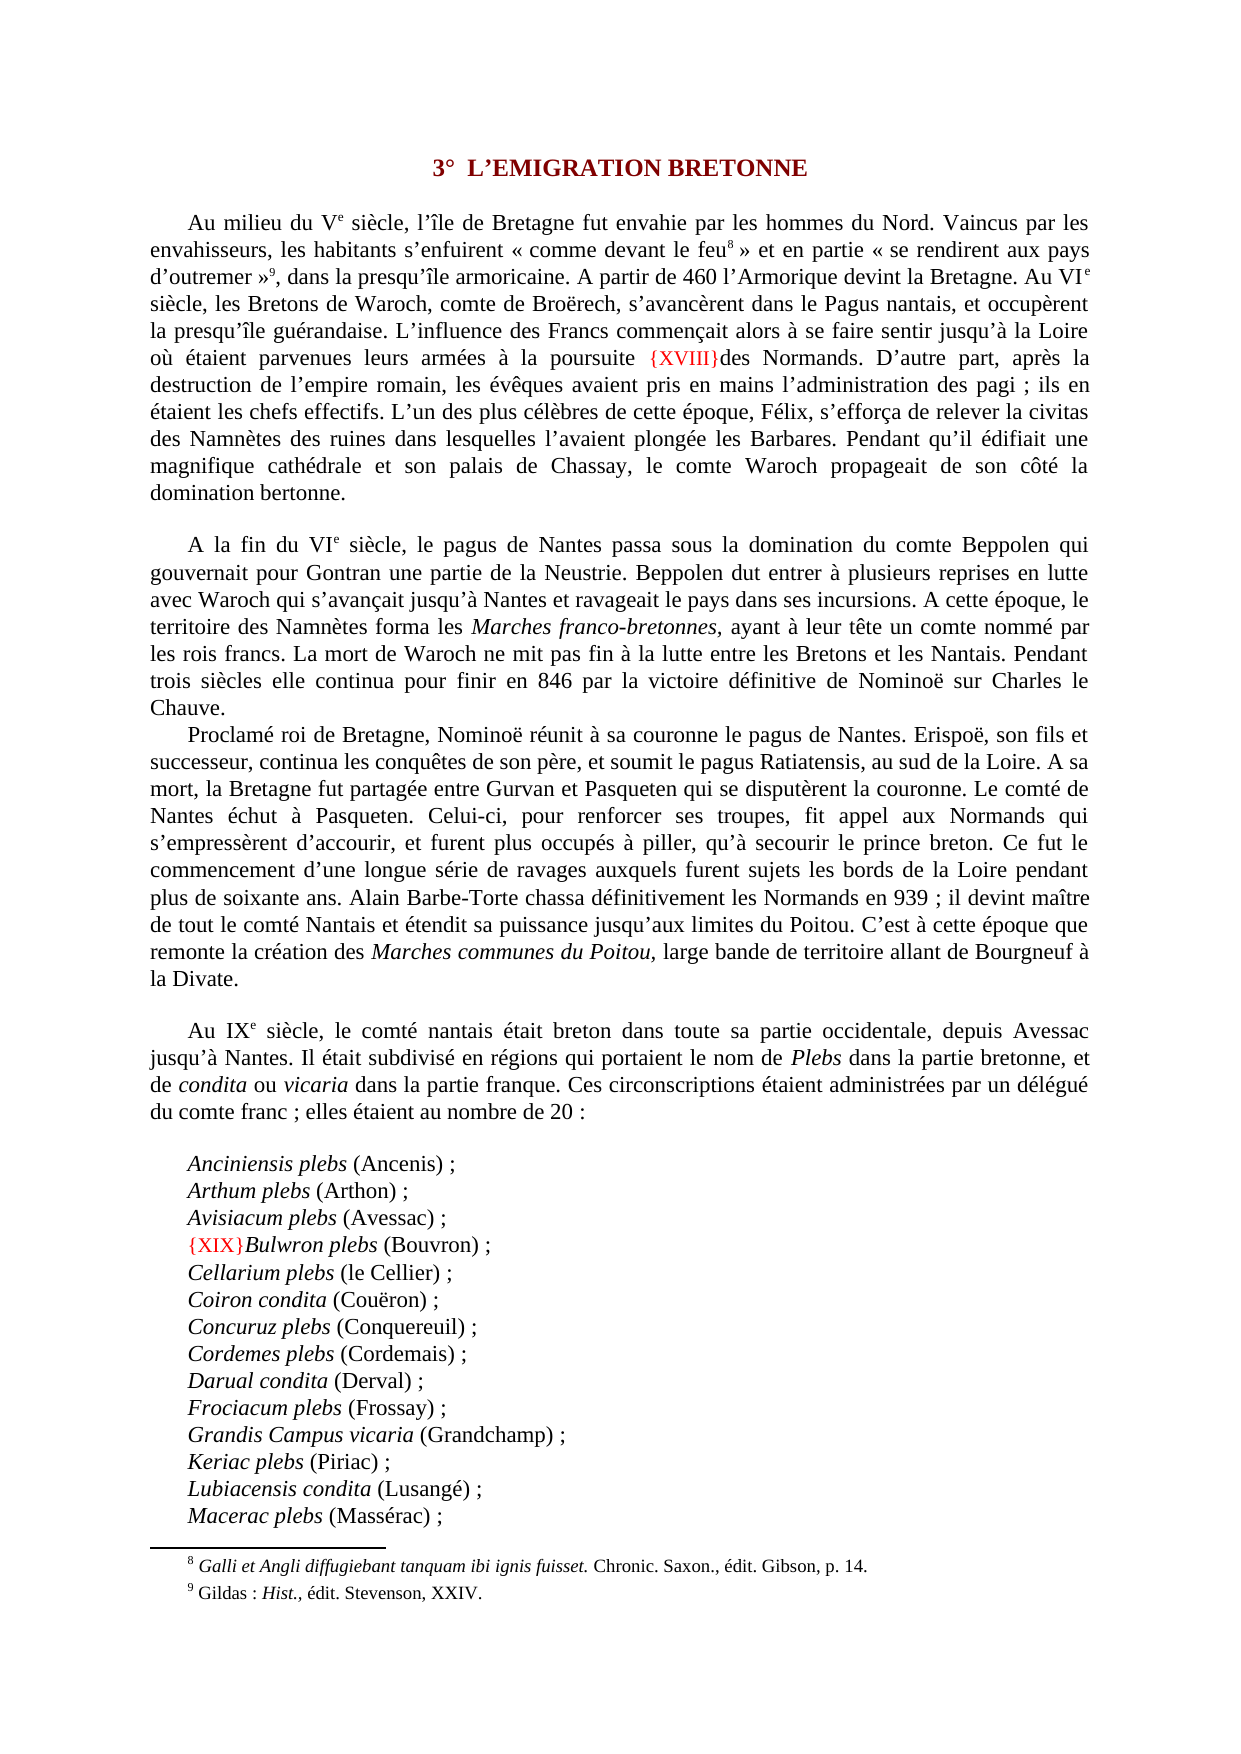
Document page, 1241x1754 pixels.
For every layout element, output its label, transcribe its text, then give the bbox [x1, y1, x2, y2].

text Darual condita (Derval) ; [187, 1367, 1090, 1394]
text Coiron condita (Couëron) ; [187, 1285, 1090, 1312]
text Au milieu du Ve siècle, l’île de Bretagne fut envahie par les hommes du Nord. Vaincus par les envahisseurs, les habitants s’enfuirent « comme devant le feu » et en partie « se rendirent aux pays d’outremer », dans la presqu’île armoricaine. A partir de 460 l’Armorique devint la Bretagne. Au VIe siècle, les Bretons de Waroch, comte de Broërech, s’avancèrent dans le Pagus nantais, et occupèrent la presqu’île guérandaise. L’influence des Francs commençait alors à se faire sentir jusqu’à la Loire où étaient parvenues leurs armées à la poursuite {XVIII}des Normands. D’autre part, après la destruction de l’empire romain, les évêques avaient pris en mains l’administration des pagi ; ils en étaient les chefs effectifs. L’un des plus célèbres de cette époque, Félix, s’efforça de relever la civitas des Namnètes des ruines dans lesquelles l’avaient plongée les Barbares. Pendant qu’il édifiait une magnifique cathédrale et son palais de Chassay, le comte Waroch propageait de son côté la domination bertonne. [150, 208, 1090, 506]
text Concuruz plebs (Conquereuil) ; [187, 1312, 1090, 1339]
text Proclamé roi de Bretagne, Nominoë réunit à sa couronne le pagus de Nantes. Erispoë, son fils et successeur, continua les conquêtes de son père, et soumit le pagus Ratiatensis, au sud de la Loire. A sa mort, la Bretagne fut partagée entre Gurvan et Pasqueten qui se disputèrent la couronne. Le comté de Nantes échut à Pasqueten. Celui-ci, pour renforcer ses troupes, fit appel aux Normands qui s’empressèrent d’accourir, et furent plus occupés à piller, qu’à secourir le prince breton. Ce fut le commencement d’une longue série de ravages auxquels furent sujets les bords de la Loire pendant plus de soixante ans. Alain Barbe-Torte chassa définitivement les Normands en 939 ; il devint maître de tout le comté Nantais et étendit sa puissance jusqu’aux limites du Poitou. C’est à cette époque que remonte la création des Marches communes du Poitou, large bande de territoire allant de Bourgneuf à la Divate. [150, 721, 1090, 992]
text Cordemes plebs (Cordemais) ; [187, 1339, 1090, 1367]
text Au IXe siècle, le comté nantais était breton dans toute sa partie occidentale, depuis Avessac jusqu’à Nantes. Il était subdivisé en régions qui portaient le nom de Plebs dans la partie bretonne, et de condita ou vicaria dans la partie franque. Ces circonscriptions étaient administrées par un délégué du comte franc ; elles étaient au nombre de 20 : [150, 1017, 1090, 1125]
text Lubiacensis condita (Lusangé) ; [187, 1475, 1090, 1502]
text Galli et Angli diffugiebant tanquam ibi ignis fuisset. Chronic. Saxon., édit. Gibson, p. 14. [150, 1554, 1090, 1577]
text Keriac plebs (Piriac) ; [187, 1448, 1090, 1475]
text Grandis Campus vicaria (Grandchamp) ; [187, 1421, 1090, 1448]
text A la fin du VIe siècle, le pagus de Nantes passa sous la domination du comte Beppolen qui gouvernait pour Gontran une partie de la Neustrie. Beppolen dut entrer à plusieurs reprises en lutte avec Waroch qui s’avançait jusqu’à Nantes et ravageait le pays dans ses incursions. A cette époque, le territoire des Namnètes forma les Marches franco-bretonnes, ayant à leur tête un comte nommé par les rois francs. La mort de Waroch ne mit pas fin à la lutte entre les Bretons et les Nantais. Pendant trois siècles elle continua pour finir en 846 par la victoire définitive de Nominoë sur Charles le Chauve. [150, 531, 1090, 721]
text 3° L’EMIGRATION BRETONNE [150, 150, 1090, 183]
text Cellarium plebs (le Cellier) ; [187, 1258, 1090, 1285]
text {XIX}Bulwron plebs (Bouvron) ; [187, 1231, 1090, 1258]
text Avisiacum plebs (Avessac) ; [187, 1204, 1090, 1231]
text Macerac plebs (Massérac) ; [187, 1502, 1090, 1529]
text Arthum plebs (Arthon) ; [187, 1177, 1090, 1204]
text Gildas : Hist., édit. Stevenson, XXIV. [150, 1581, 1090, 1604]
text Anciniensis plebs (Ancenis) ; [187, 1150, 1090, 1177]
text Frociacum plebs (Frossay) ; [187, 1394, 1090, 1421]
